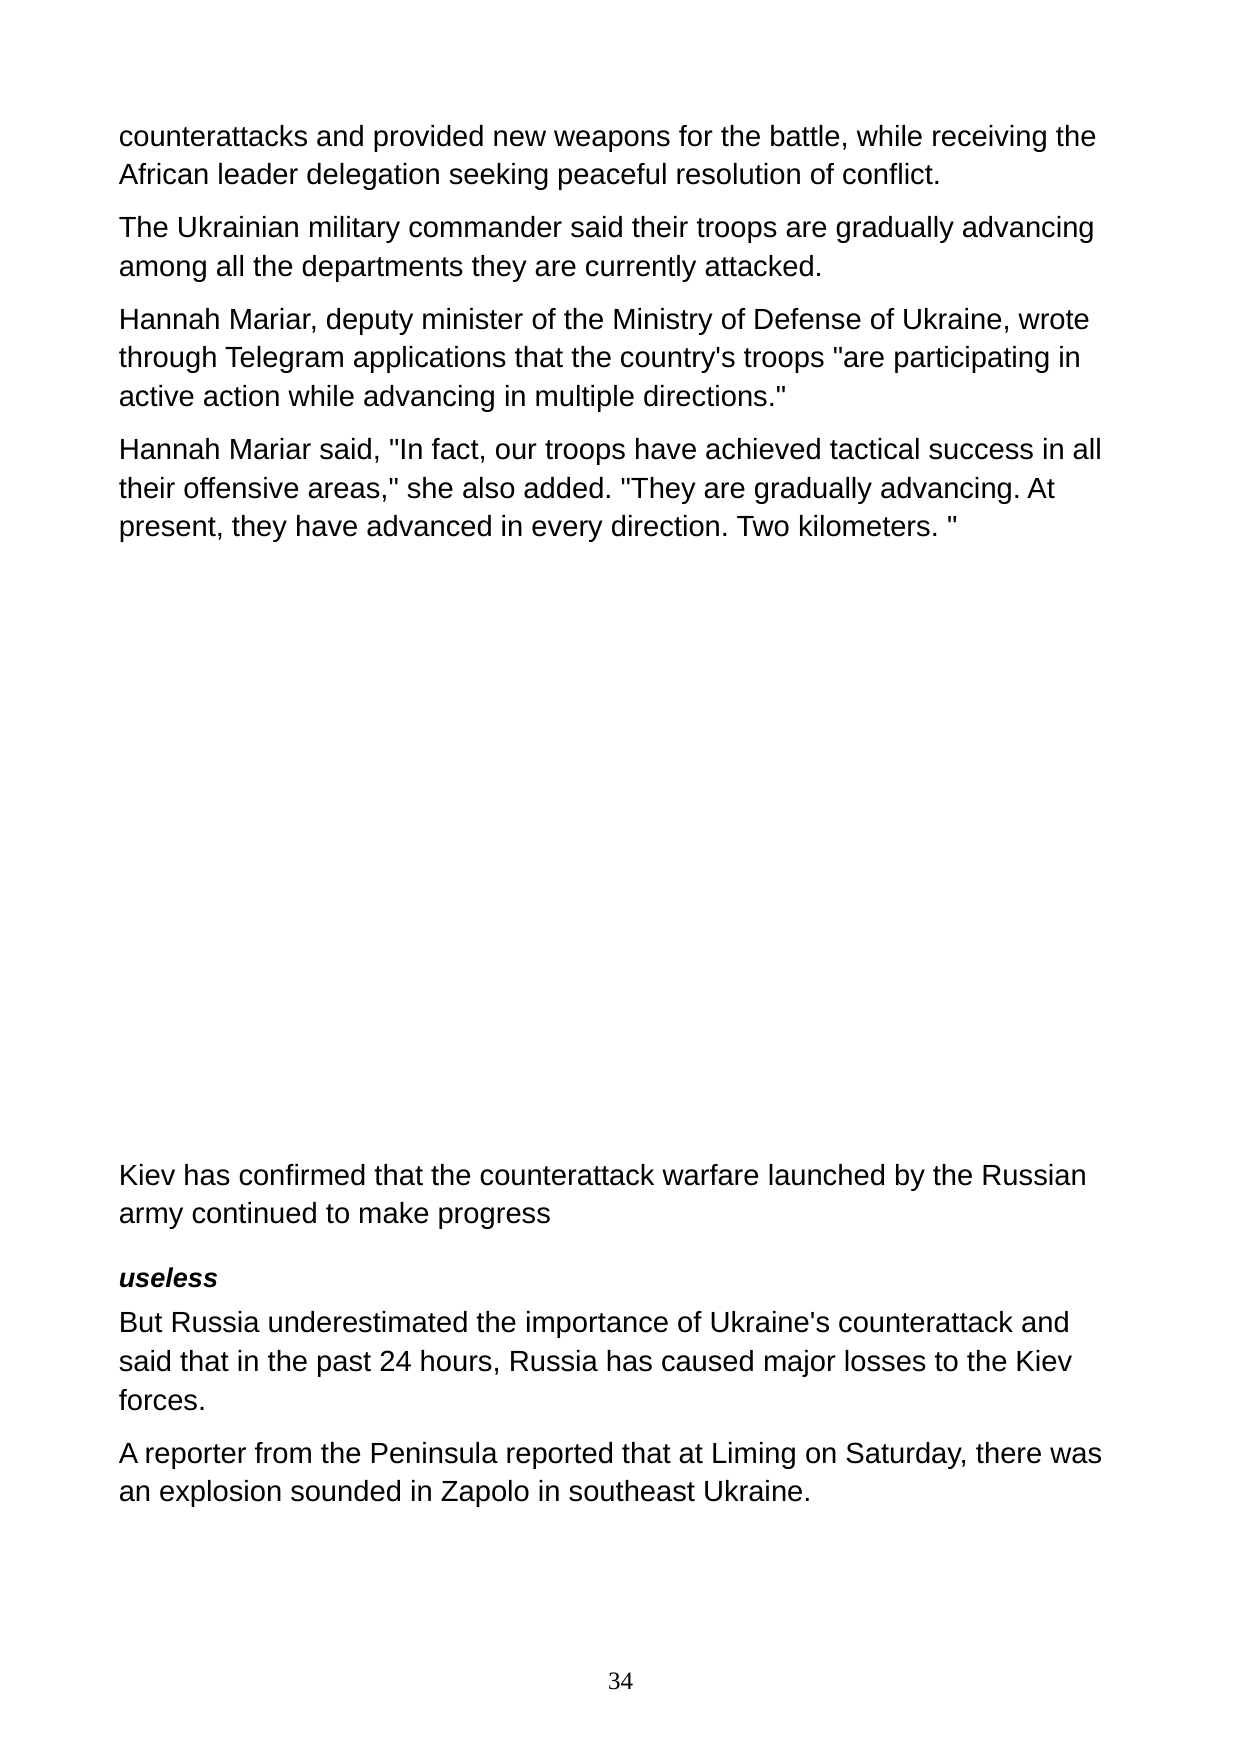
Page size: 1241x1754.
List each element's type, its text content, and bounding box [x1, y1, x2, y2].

text Hannah Mariar, deputy minister of the Ministry of Defense of Ukraine, wrote through Telegram applications that the country's troops "are participating in active action while advancing in multiple directions." [118, 302, 1122, 412]
text But Russia underestimated the importance of Ukraine's counterattack and said that in the past 24 hours, Russia has caused major losses to the Kiev forces. [118, 1306, 1122, 1416]
text The Ukrainian military commander said their troops are gradually advancing among all the departments they are currently attacked. [118, 210, 1122, 282]
text counterattacks and provided new weapons for the battle, while receiving the African leader delegation seeking peaceful resolution of conflict. [118, 118, 1122, 191]
subtitle useless [118, 1262, 1122, 1293]
text Hannah Mariar said, "In fact, our troops have achieved tactical success in all their offensive areas," she also added. "They are gradually advancing. At present, they have advanced in every direction. Two kilometers. " [118, 432, 1122, 543]
text A reporter from the Peninsula reported that at Liming on Saturday, there was an explosion sounded in Zapolo in southeast Ukraine. [118, 1436, 1122, 1508]
text Kiev has confirmed that the counterattack warfare launched by the Russian army continued to make progress [118, 562, 1122, 1230]
